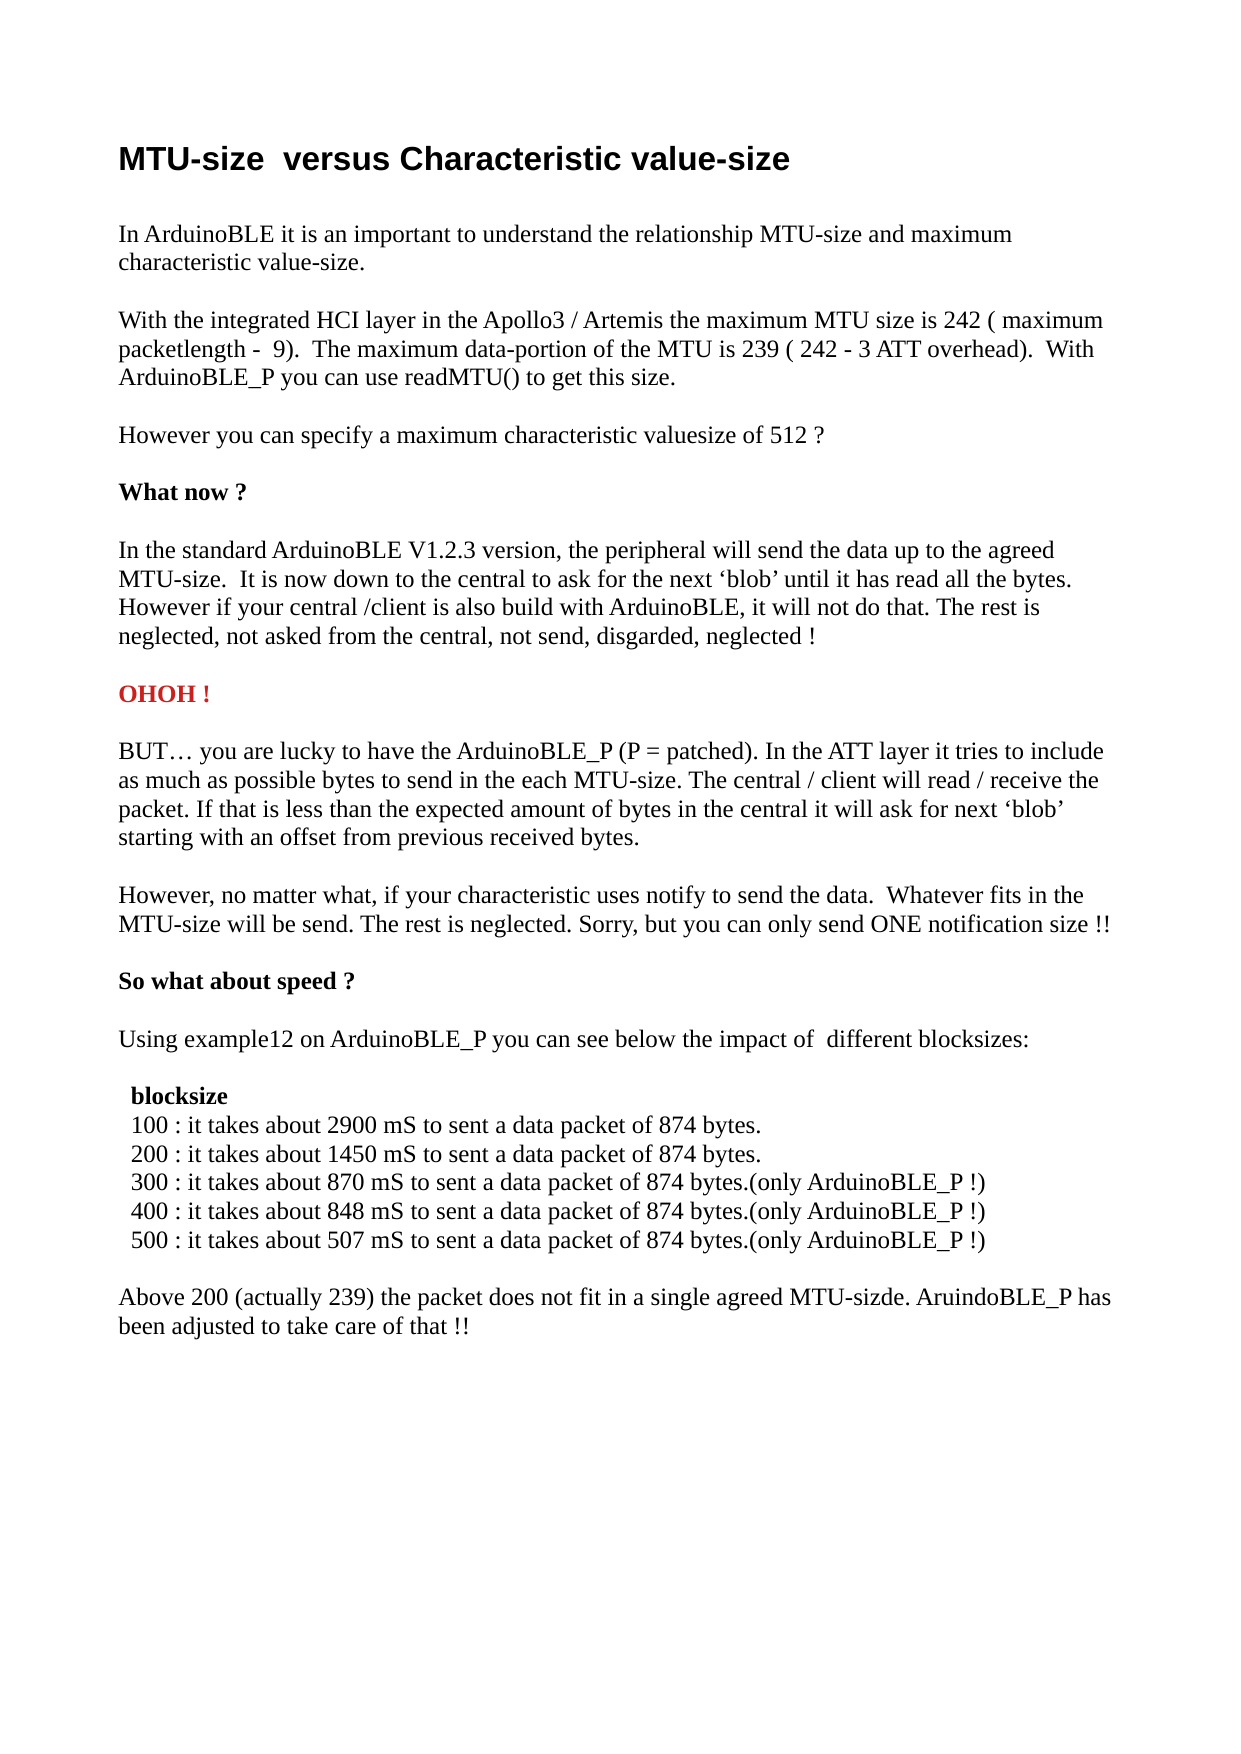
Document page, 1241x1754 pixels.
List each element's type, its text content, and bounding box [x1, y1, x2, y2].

text In ArduinoBLE it is an important to understand the relationship MTU-size and maximum characteristic value-size. [118, 219, 1122, 276]
text So what about speed ? [118, 966, 1122, 995]
text What now ? [118, 477, 1122, 506]
text However, no matter what, if your characteristic uses notify to send the data. Whatever fits in the MTU-size will be send. The rest is neglected. Sorry, but you can only send ONE notification size !! [118, 880, 1122, 937]
text OHOH ! [118, 679, 1122, 707]
text 200 : it takes about 1450 mS to sent a data packet of 874 bytes. [118, 1139, 1122, 1167]
text blocksize [118, 1081, 1122, 1110]
text Using example12 on ArduinoBLE_P you can see below the impact of different blocksizes: [118, 1024, 1122, 1052]
subtitle MTU-size versus Characteristic value-size [118, 139, 1122, 177]
text 300 : it takes about 870 mS to sent a data packet of 874 bytes.(only ArduinoBLE_P !) [118, 1167, 1122, 1196]
text With the integrated HCI layer in the Apollo3 / Artemis the maximum MTU size is 242 ( maximum packetlength - 9). The maximum data-portion of the MTU is 239 ( 242 - 3 ATT overhead). With ArduinoBLE_P you can use readMTU() to get this size. [118, 305, 1122, 391]
text 500 : it takes about 507 mS to sent a data packet of 874 bytes.(only ArduinoBLE_P !) [118, 1225, 1122, 1254]
text BUT… you are lucky to have the ArduinoBLE_P (P = patched). In the ATT layer it tries to include as much as possible bytes to send in the each MTU-size. The central / client will read / receive the packet. If that is less than the expected amount of bytes in the central it will ask for next ‘blob’ starting with an offset from previous received bytes. [118, 736, 1122, 851]
text However you can specify a maximum characteristic valuesize of 512 ? [118, 420, 1122, 449]
text 400 : it takes about 848 mS to sent a data packet of 874 bytes.(only ArduinoBLE_P !) [118, 1196, 1122, 1225]
text In the standard ArduinoBLE V1.2.3 version, the peripheral will send the data up to the agreed MTU-size. It is now down to the central to ask for the next ‘blob’ until it has read all the bytes. However if your central /client is also build with ArduinoBLE, it will not do that. The rest is neglected, not asked from the central, not send, disgarded, neglected ! [118, 535, 1122, 650]
text 100 : it takes about 2900 mS to sent a data packet of 874 bytes. [118, 1110, 1122, 1139]
text Above 200 (actually 239) the packet does not fit in a single agreed MTU-sizde. AruindoBLE_P has been adjusted to take care of that !! [118, 1282, 1122, 1340]
